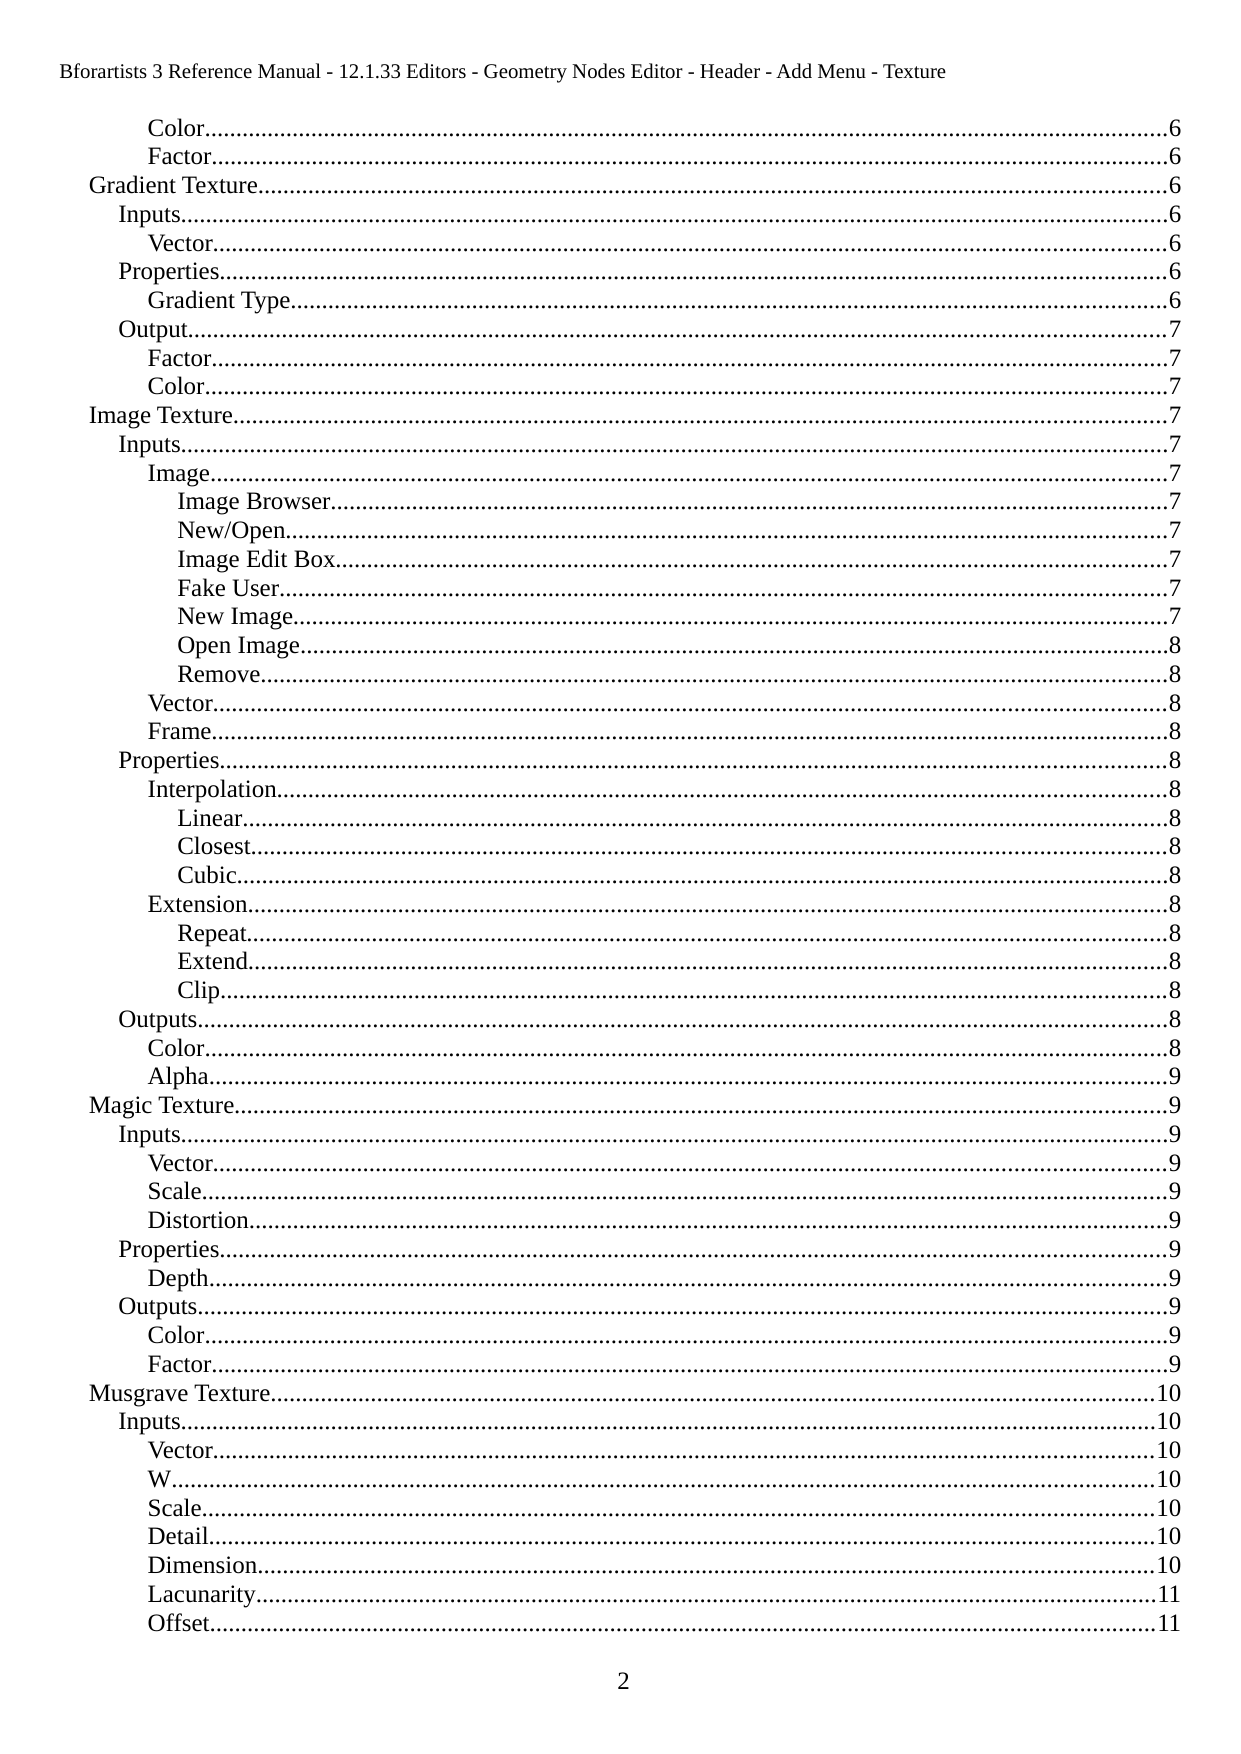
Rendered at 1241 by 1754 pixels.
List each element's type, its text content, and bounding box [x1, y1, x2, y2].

text Scale 10 [147, 1493, 1181, 1521]
text Properties 8 [118, 745, 1181, 774]
text Lacunarity 11 [147, 1579, 1181, 1608]
text Image 7 [147, 458, 1181, 486]
text W 10 [147, 1464, 1181, 1493]
text Repeat 8 [177, 918, 1181, 946]
text Color 7 [147, 371, 1181, 400]
text Remove 8 [177, 659, 1181, 688]
text Vector 10 [147, 1435, 1181, 1464]
text Vector 9 [147, 1148, 1181, 1176]
text Offset 11 [147, 1608, 1181, 1636]
text Outputs 9 [118, 1291, 1181, 1320]
text Gradient Texture 6 [88, 170, 1181, 199]
text Properties 6 [118, 256, 1181, 285]
text Fake User 7 [177, 573, 1181, 601]
text Depth 9 [147, 1263, 1181, 1291]
text Musgrave Texture 10 [88, 1378, 1181, 1406]
text Properties 9 [118, 1234, 1181, 1263]
text Frame 8 [147, 716, 1181, 745]
text Color 9 [147, 1320, 1181, 1349]
text Cubic 8 [177, 860, 1181, 889]
text Closest 8 [177, 831, 1181, 860]
text Outputs 8 [118, 1004, 1181, 1033]
text Open Image 8 [177, 630, 1181, 659]
text Vector 6 [147, 228, 1181, 256]
text New Image 7 [177, 601, 1181, 630]
text Alpha 9 [147, 1061, 1181, 1090]
text Inputs 10 [118, 1406, 1181, 1435]
text Color 6 [147, 113, 1181, 141]
text Factor 6 [147, 141, 1181, 170]
text Image Edit Box 7 [177, 544, 1181, 573]
text Distortion 9 [147, 1205, 1181, 1234]
text Inputs 7 [118, 429, 1181, 458]
text Image Browser 7 [177, 486, 1181, 515]
text Vector 8 [147, 688, 1181, 716]
text Magic Texture 9 [88, 1090, 1181, 1119]
text Inputs 9 [118, 1119, 1181, 1148]
text Detail 10 [147, 1521, 1181, 1550]
text Inputs 6 [118, 199, 1181, 228]
text Linear 8 [177, 803, 1181, 831]
text Output 7 [118, 314, 1181, 343]
text Factor 7 [147, 343, 1181, 371]
text Clip 8 [177, 975, 1181, 1004]
text Interpolation 8 [147, 774, 1181, 803]
text Color 8 [147, 1033, 1181, 1061]
text Scale 9 [147, 1176, 1181, 1205]
text Factor 9 [147, 1349, 1181, 1378]
text New/Open 7 [177, 515, 1181, 544]
text Image Texture 7 [88, 400, 1181, 429]
text Gradient Type 6 [147, 285, 1181, 314]
text Extension 8 [147, 889, 1181, 918]
text Extend 8 [177, 946, 1181, 975]
text Dimension 10 [147, 1550, 1181, 1579]
